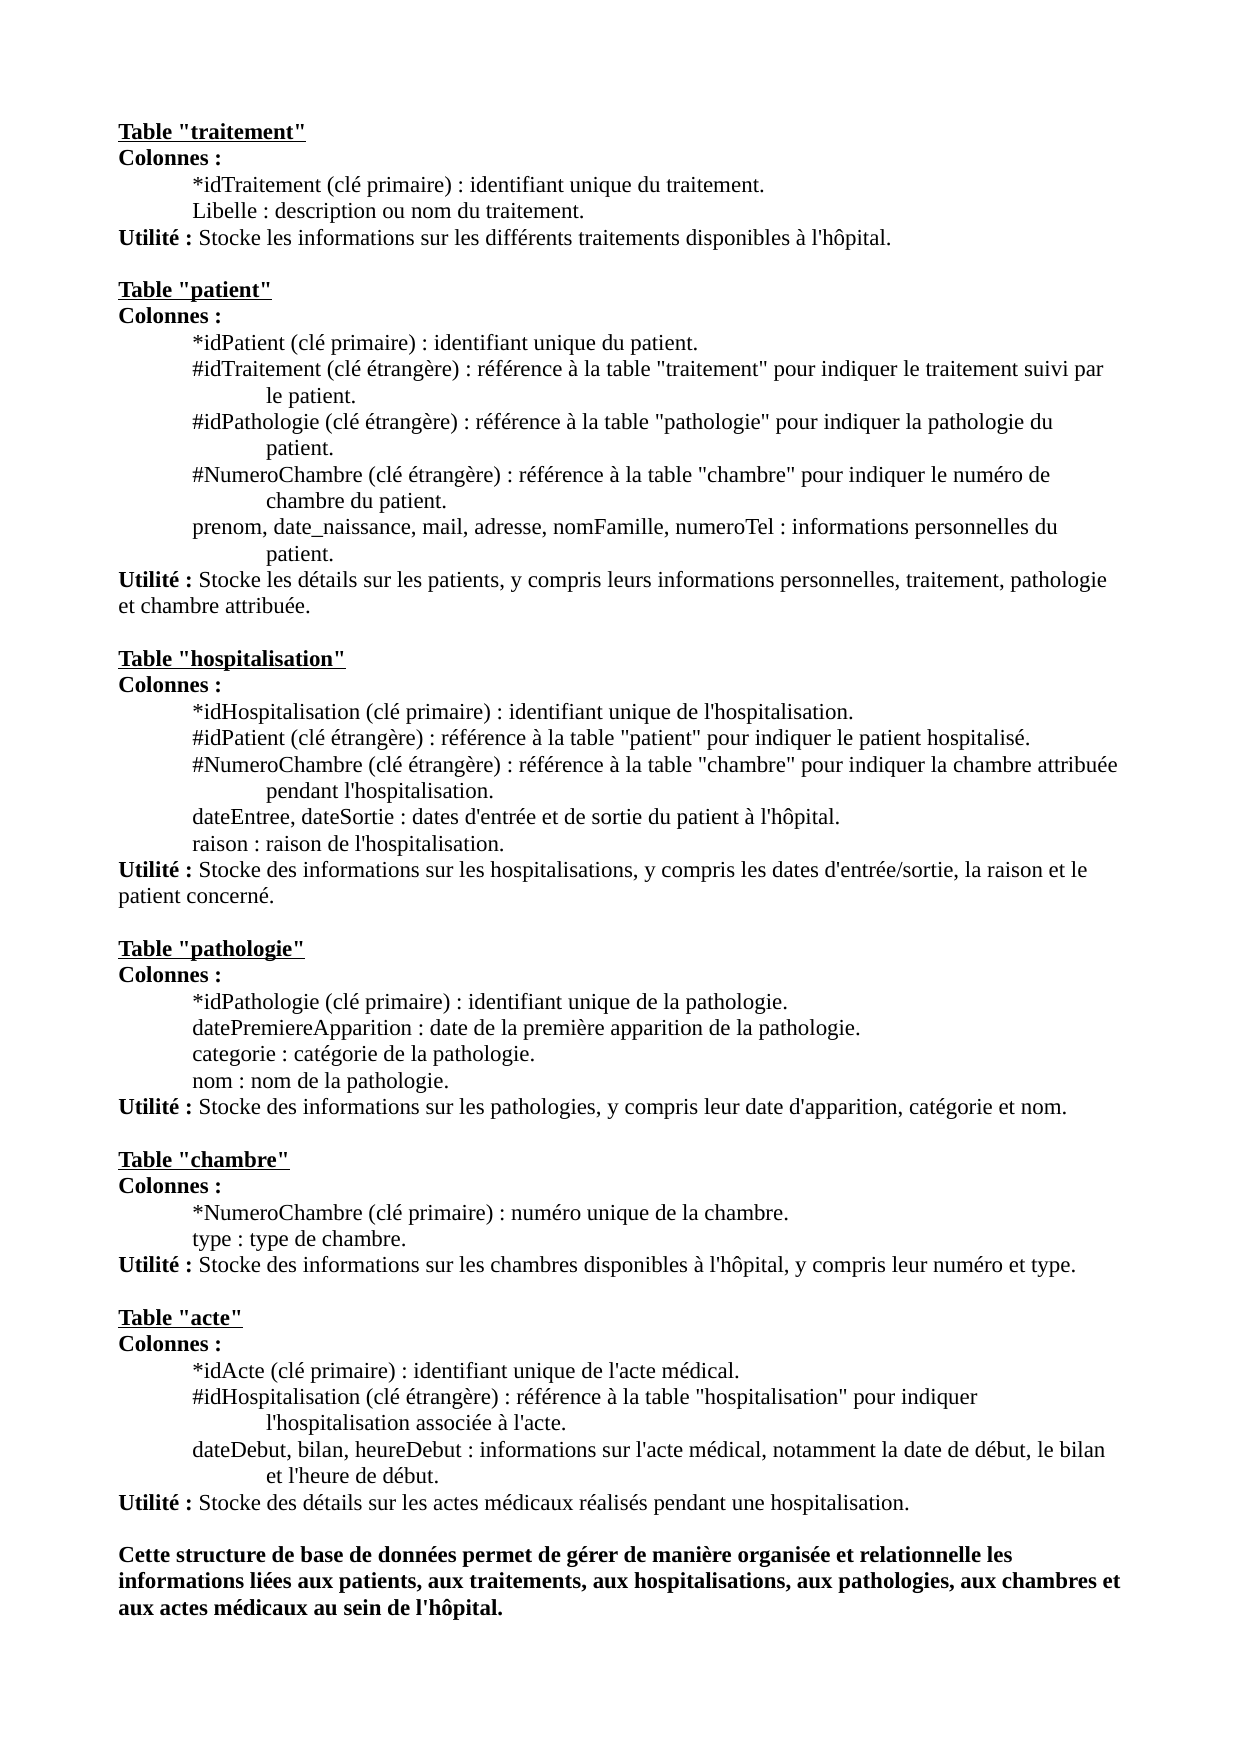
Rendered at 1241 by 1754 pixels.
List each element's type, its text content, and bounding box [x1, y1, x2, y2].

text Table "chambre" Colonnes : *NumeroChambre (clé primaire) : numéro unique de la chambre. type : type de chambre. Utilité : Stocke des informations sur les chambres disponibles à l'hôpital, y compris leur numéro et type. [118, 1146, 1122, 1304]
text Table "traitement" Colonnes : *idTraitement (clé primaire) : identifiant unique du traitement. Libelle : description ou nom du traitement. Utilité : Stocke les informations sur les différents traitements disponibles à l'hôpital. [118, 118, 1122, 276]
text Table "pathologie" Colonnes : *idPathologie (clé primaire) : identifiant unique de la pathologie. datePremiereApparition : date de la première apparition de la pathologie. categorie : catégorie de la pathologie. nom : nom de la pathologie. Utilité : Stocke des informations sur les pathologies, y compris leur date d'apparition, catégorie et nom. [118, 935, 1122, 1146]
text Cette structure de base de données permet de gérer de manière organisée et relationnelle les informations liées aux patients, aux traitements, aux hospitalisations, aux pathologies, aux chambres et aux actes médicaux au sein de l'hôpital. [118, 1541, 1122, 1620]
text Table "hospitalisation" Colonnes : *idHospitalisation (clé primaire) : identifiant unique de l'hospitalisation. #idPatient (clé étrangère) : référence à la table "patient" pour indiquer le patient hospitalisé. #NumeroChambre (clé étrangère) : référence à la table "chambre" pour indiquer la chambre attribuée pendant l'hospitalisation. dateEntree, dateSortie : dates d'entrée et de sortie du patient à l'hôpital. raison : raison de l'hospitalisation. Utilité : Stocke des informations sur les hospitalisations, y compris les dates d'entrée/sortie, la raison et le patient concerné. [118, 645, 1122, 935]
text Table "acte" Colonnes : *idActe (clé primaire) : identifiant unique de l'acte médical. #idHospitalisation (clé étrangère) : référence à la table "hospitalisation" pour indiquer l'hospitalisation associée à l'acte. dateDebut, bilan, heureDebut : informations sur l'acte médical, notamment la date de début, le bilan et l'heure de début. Utilité : Stocke des détails sur les actes médicaux réalisés pendant une hospitalisation. [118, 1304, 1122, 1541]
text Table "patient" Colonnes : *idPatient (clé primaire) : identifiant unique du patient. #idTraitement (clé étrangère) : référence à la table "traitement" pour indiquer le traitement suivi par le patient. #idPathologie (clé étrangère) : référence à la table "pathologie" pour indiquer la pathologie du patient. #NumeroChambre (clé étrangère) : référence à la table "chambre" pour indiquer le numéro de chambre du patient. prenom, date_naissance, mail, adresse, nomFamille, numeroTel : informations personnelles du patient. Utilité : Stocke les détails sur les patients, y compris leurs informations personnelles, traitement, pathologie et chambre attribuée. [118, 276, 1122, 645]
